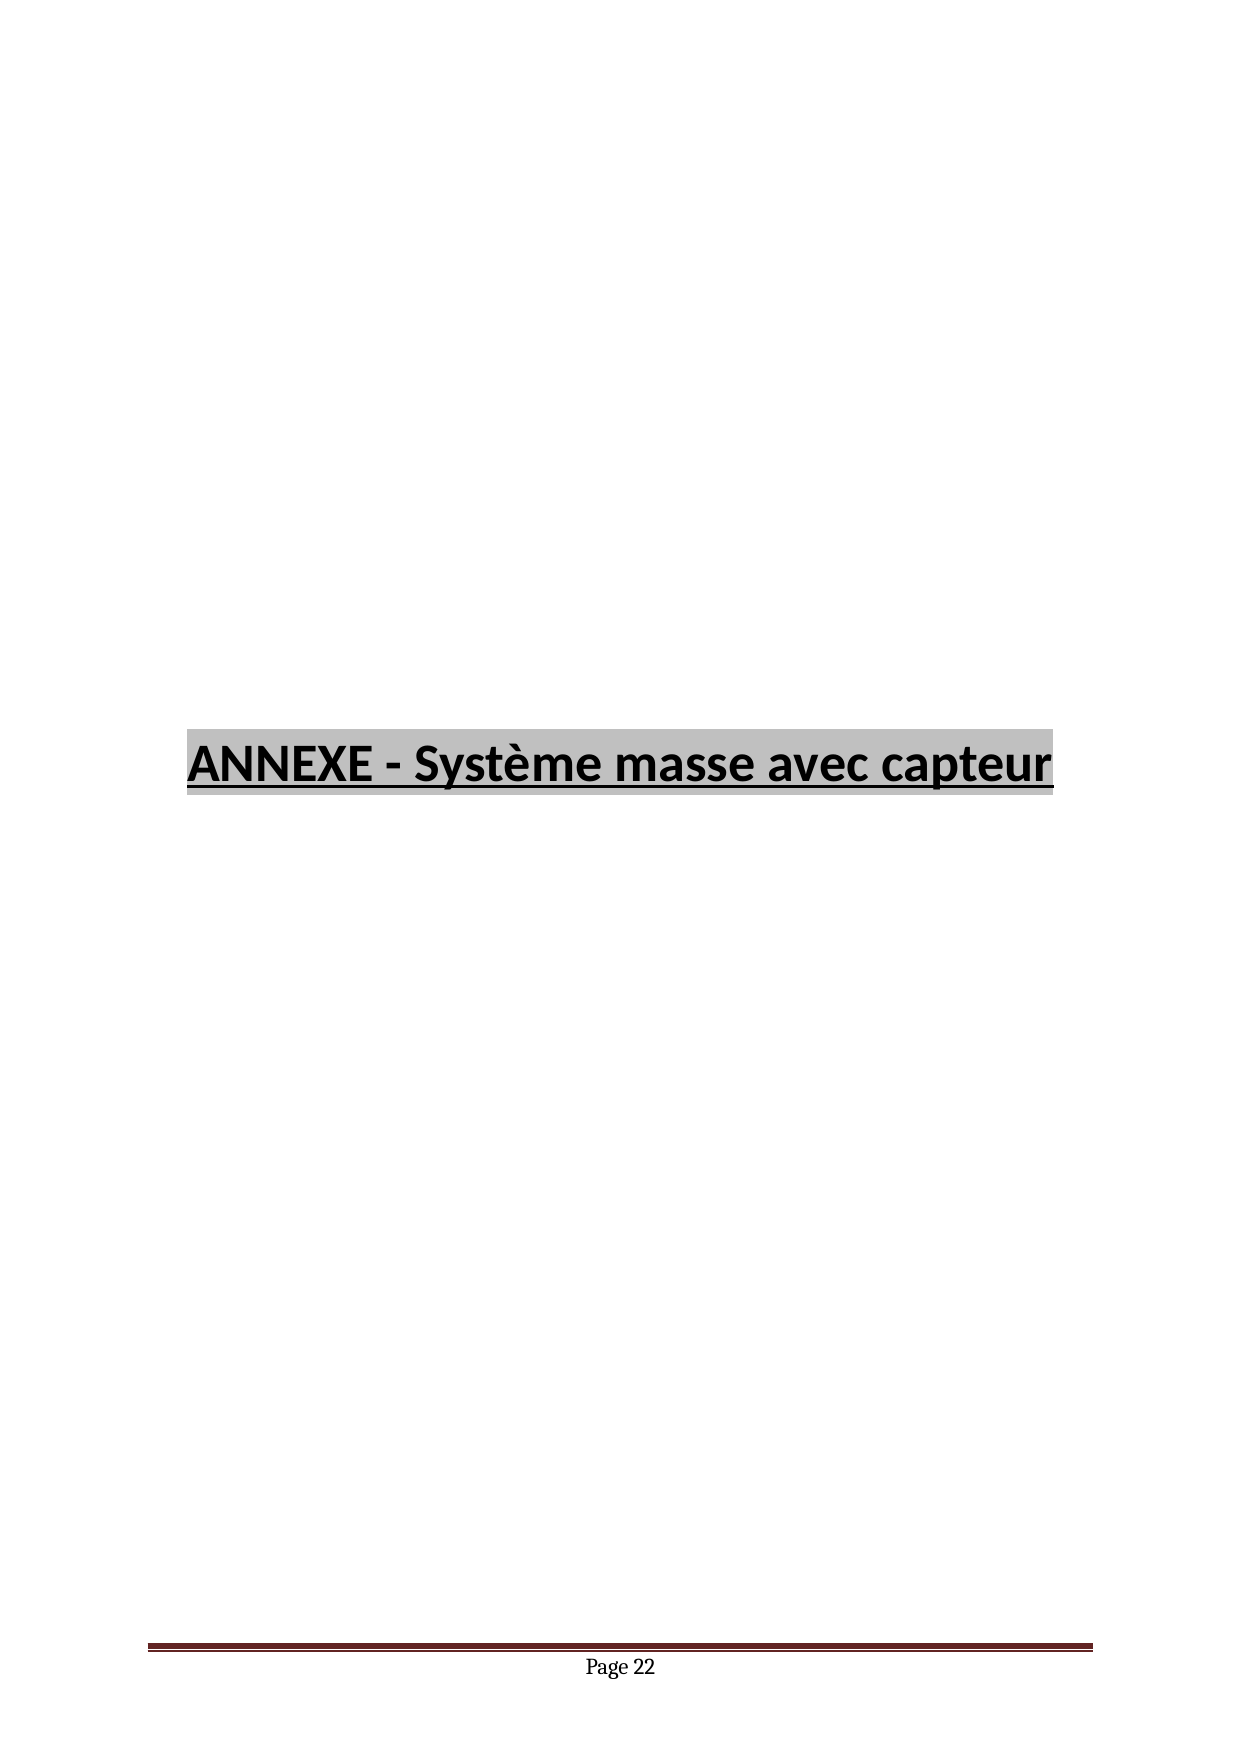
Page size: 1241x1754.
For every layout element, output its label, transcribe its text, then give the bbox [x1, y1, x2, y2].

text ANNEXE - Système masse avec capteur [148, 729, 1093, 795]
